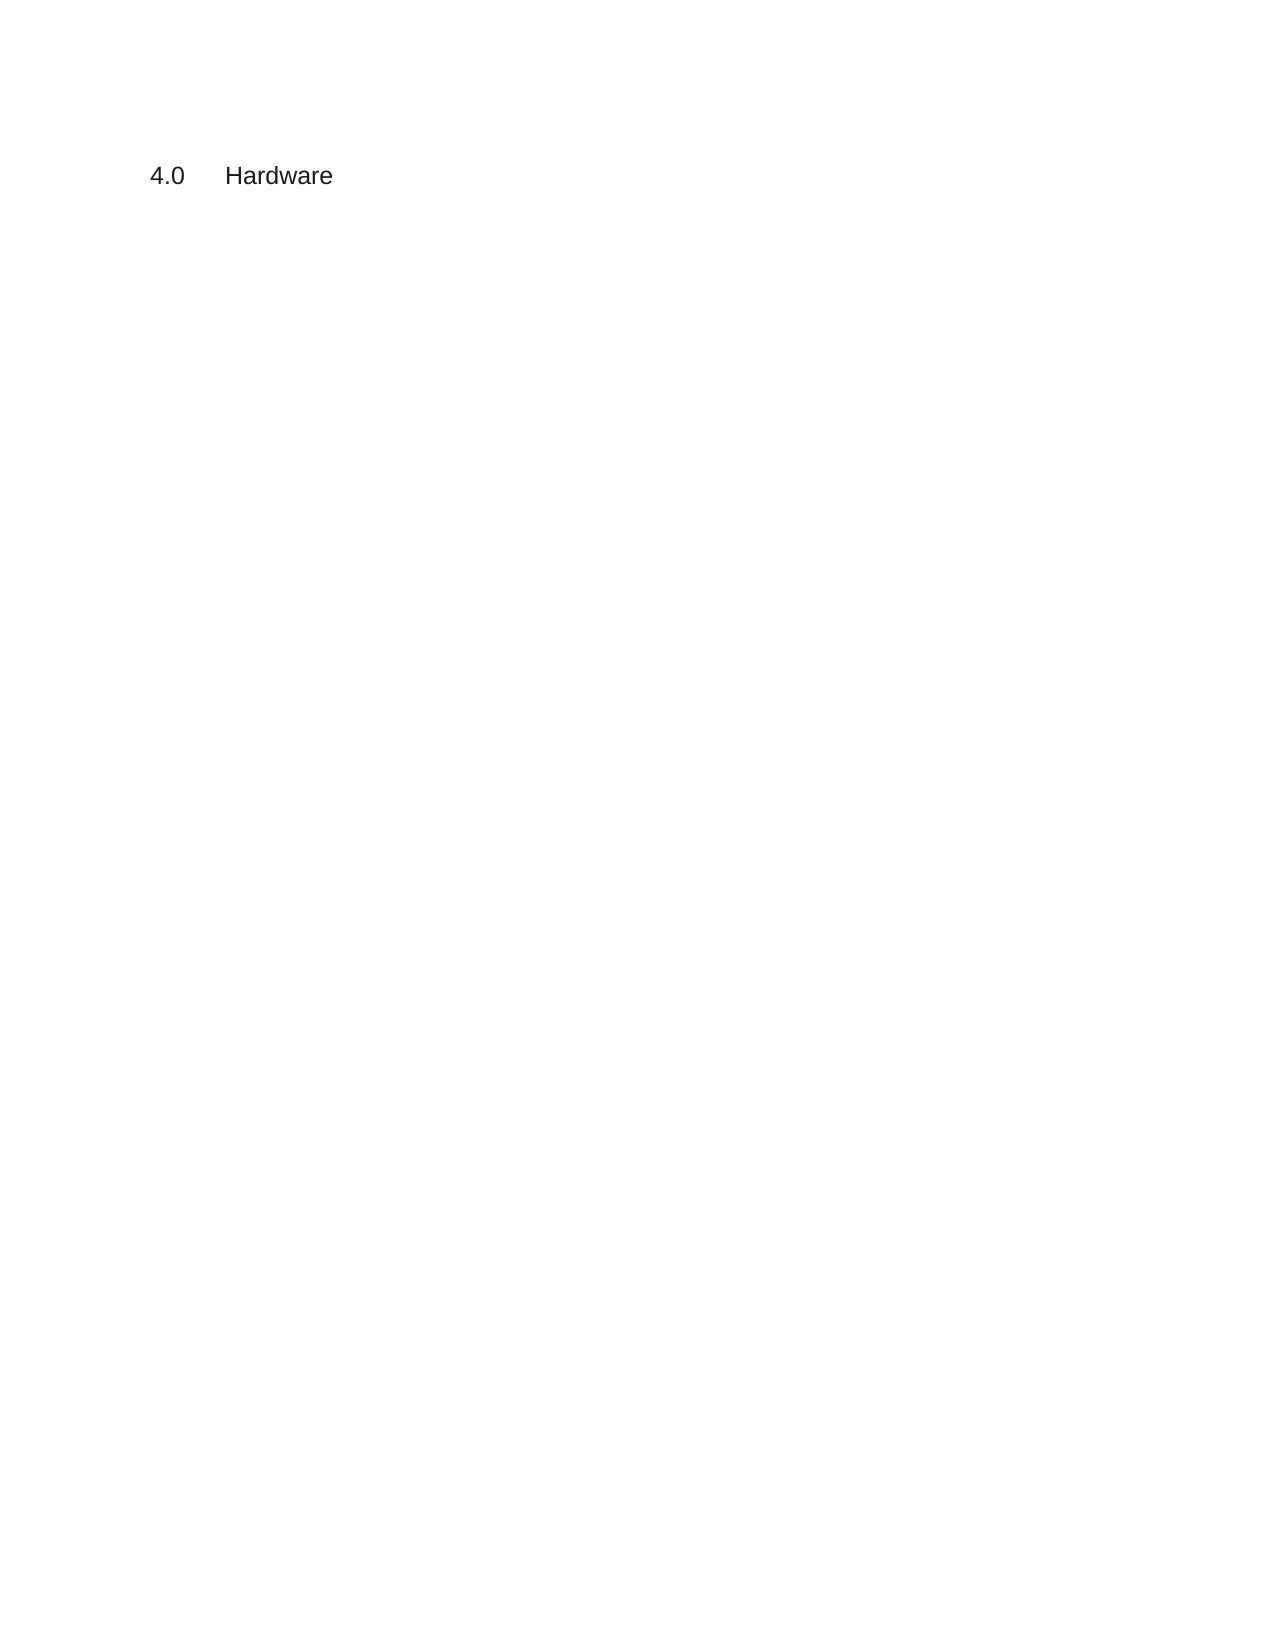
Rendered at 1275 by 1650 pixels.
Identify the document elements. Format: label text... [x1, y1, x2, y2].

text 4.0 Hardware [150, 161, 1125, 190]
